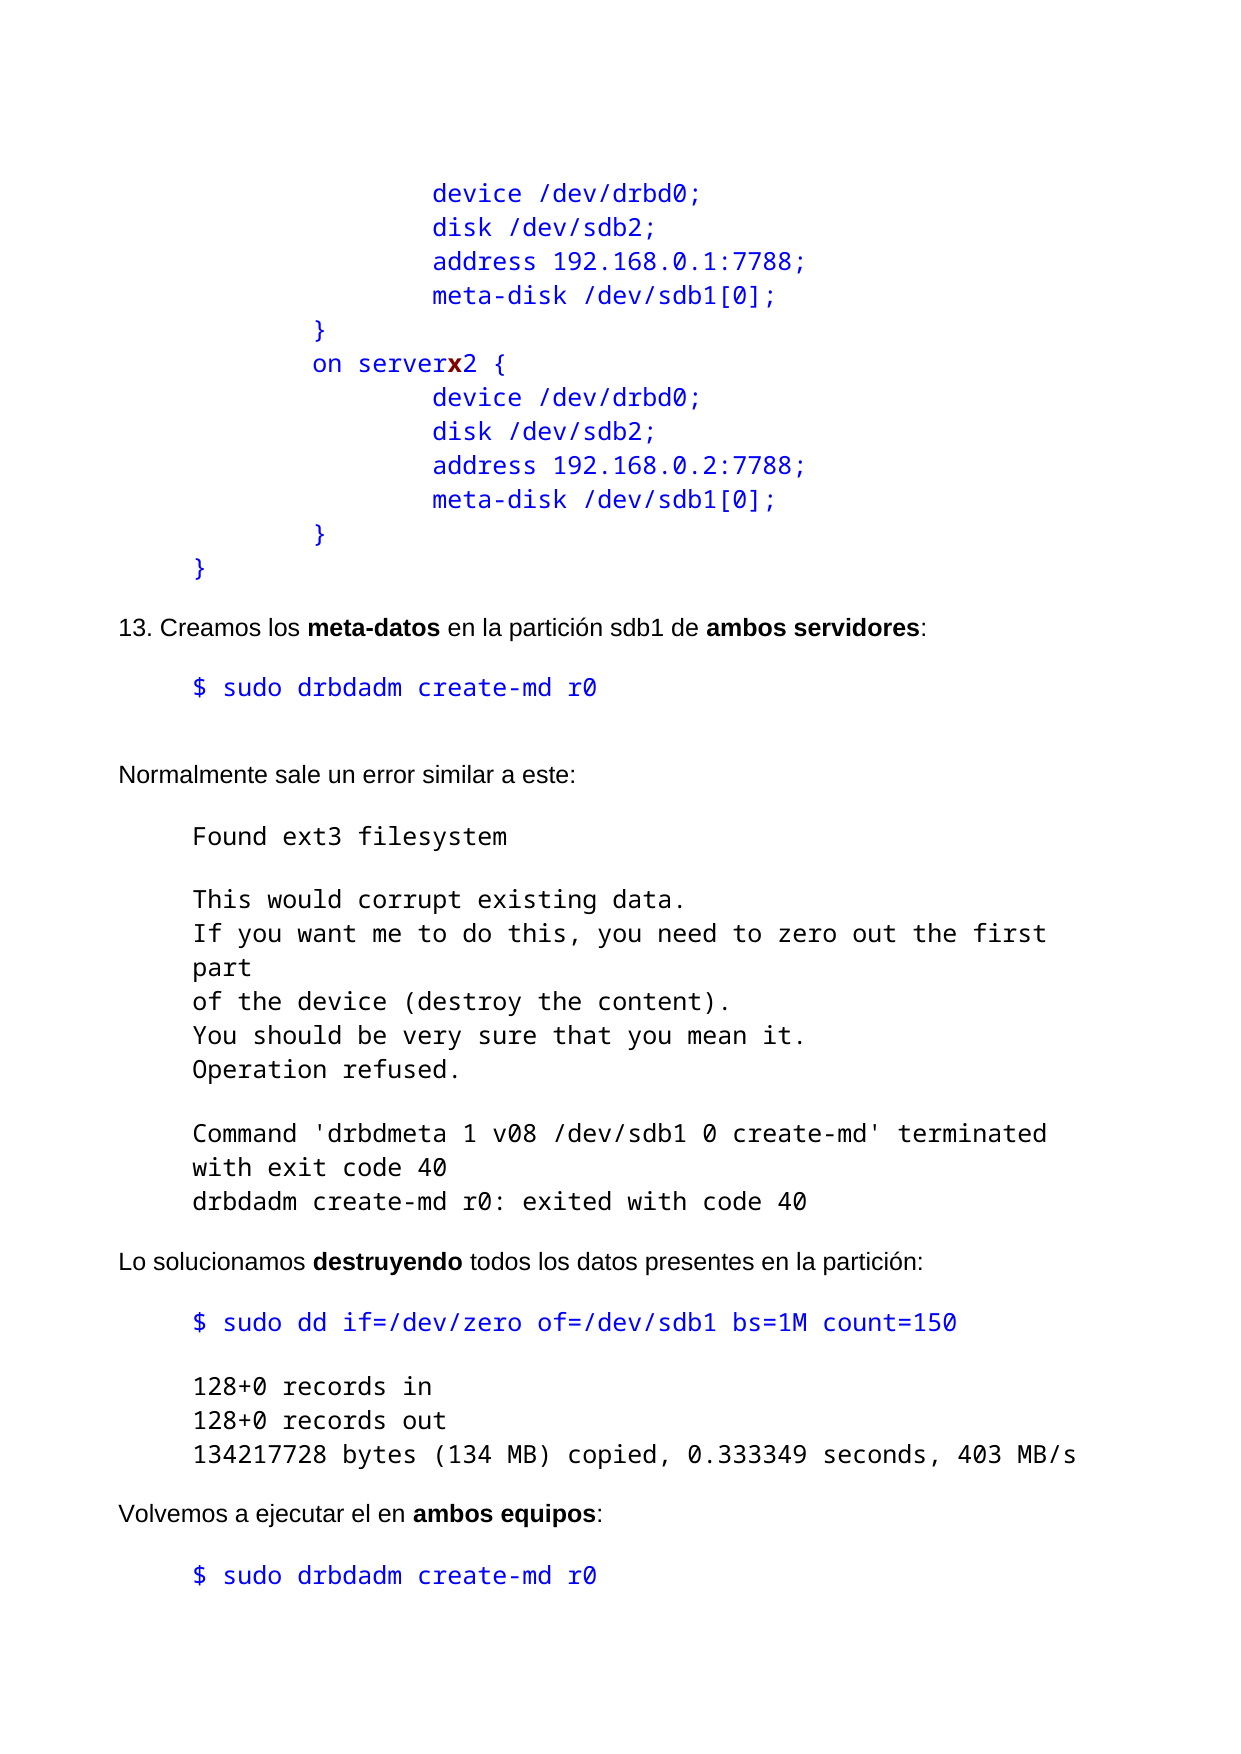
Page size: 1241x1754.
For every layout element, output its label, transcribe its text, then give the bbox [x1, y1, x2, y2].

text meta-disk /dev/sdb1[0]; [192, 482, 1108, 516]
text Volvemos a ejecutar el en ambos equipos: [118, 1500, 1108, 1528]
text meta-disk /dev/sdb1[0]; [192, 277, 1108, 312]
text } [192, 312, 1108, 346]
text disk /dev/sdb2; [192, 414, 1108, 448]
text device /dev/drbd0; [192, 175, 1108, 209]
text on serverx2 { [192, 346, 1108, 380]
text Found ext3 filesystem [192, 818, 1108, 852]
text 13. Creamos los meta-datos en la partición sdb1 de ambos servidores: [118, 613, 1108, 641]
text } [192, 550, 1108, 584]
text 128+0 records in 128+0 records out 134217728 bytes (134 MB) copied, 0.333349 seconds, 403 MB/s [192, 1368, 1108, 1470]
text device /dev/drbd0; [192, 380, 1108, 414]
text $ sudo drbdadm create-md r0 [192, 669, 1108, 703]
text Normalmente sale un error similar a este: [118, 761, 1108, 789]
text Command 'drbdmeta 1 v08 /dev/sdb1 0 create-md' terminated with exit code 40 drbdadm create-md r0: exited with code 40 [192, 1116, 1108, 1218]
text } [192, 516, 1108, 550]
text address 192.168.0.1:7788; [192, 243, 1108, 277]
text This would corrupt existing data. If you want me to do this, you need to zero out the first part of the device (destroy the content). You should be very sure that you mean it. Operation refused. [192, 882, 1108, 1086]
text $ sudo drbdadm create-md r0 [192, 1557, 1108, 1591]
text Lo solucionamos destruyendo todos los datos presentes en la partición: [118, 1247, 1108, 1275]
text disk /dev/sdb2; [192, 209, 1108, 243]
text $ sudo dd if=/dev/zero of=/dev/sdb1 bs=1M count=150 [192, 1305, 1108, 1339]
text address 192.168.0.2:7788; [192, 448, 1108, 482]
